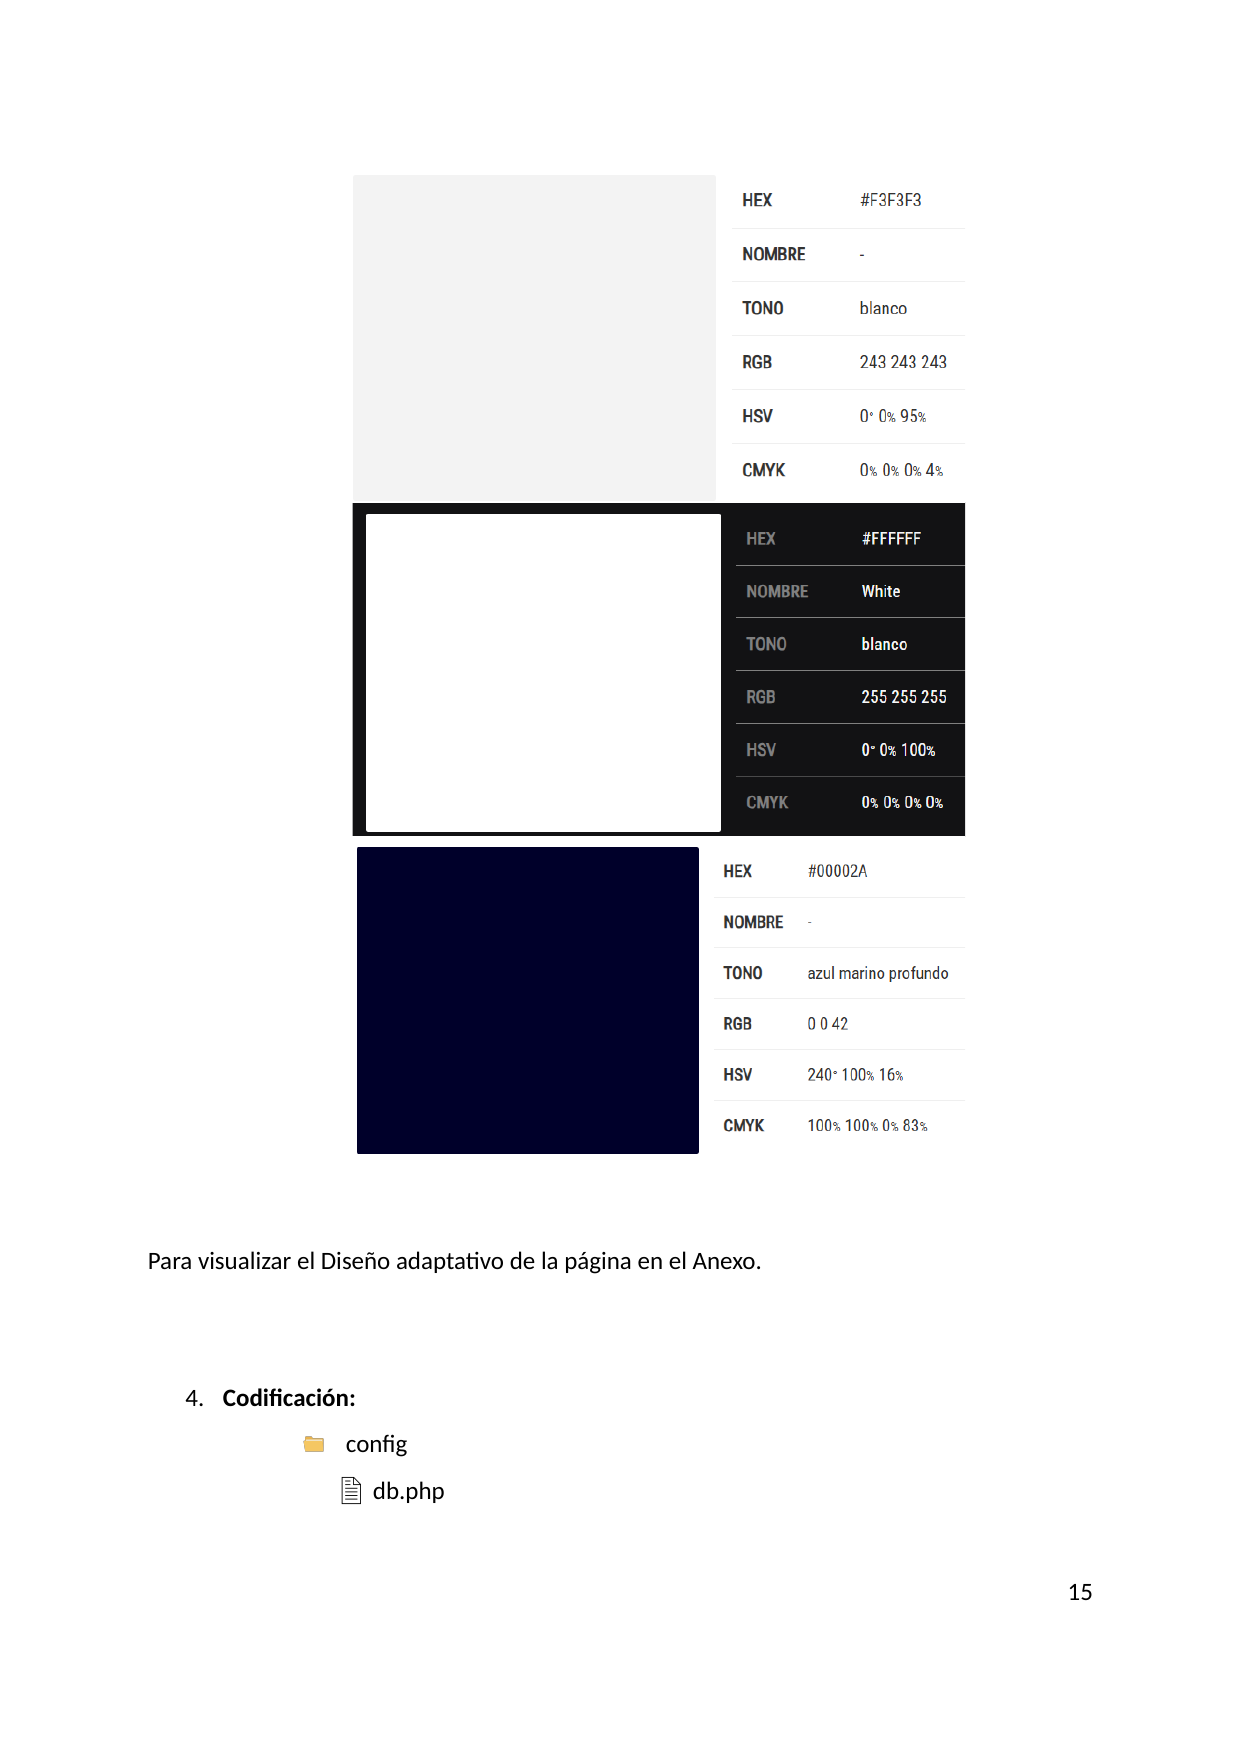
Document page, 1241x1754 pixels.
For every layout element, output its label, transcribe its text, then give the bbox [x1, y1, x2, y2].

text Para visualizar el Diseño adaptativo de la página en el Anexo. [148, 1245, 1093, 1276]
list config [272, 1428, 1093, 1459]
picture [343, 168, 966, 1159]
picture [336, 1475, 366, 1506]
picture [298, 1429, 329, 1459]
list Codificación: [185, 1382, 1093, 1413]
list db.php [366, 1475, 1093, 1506]
